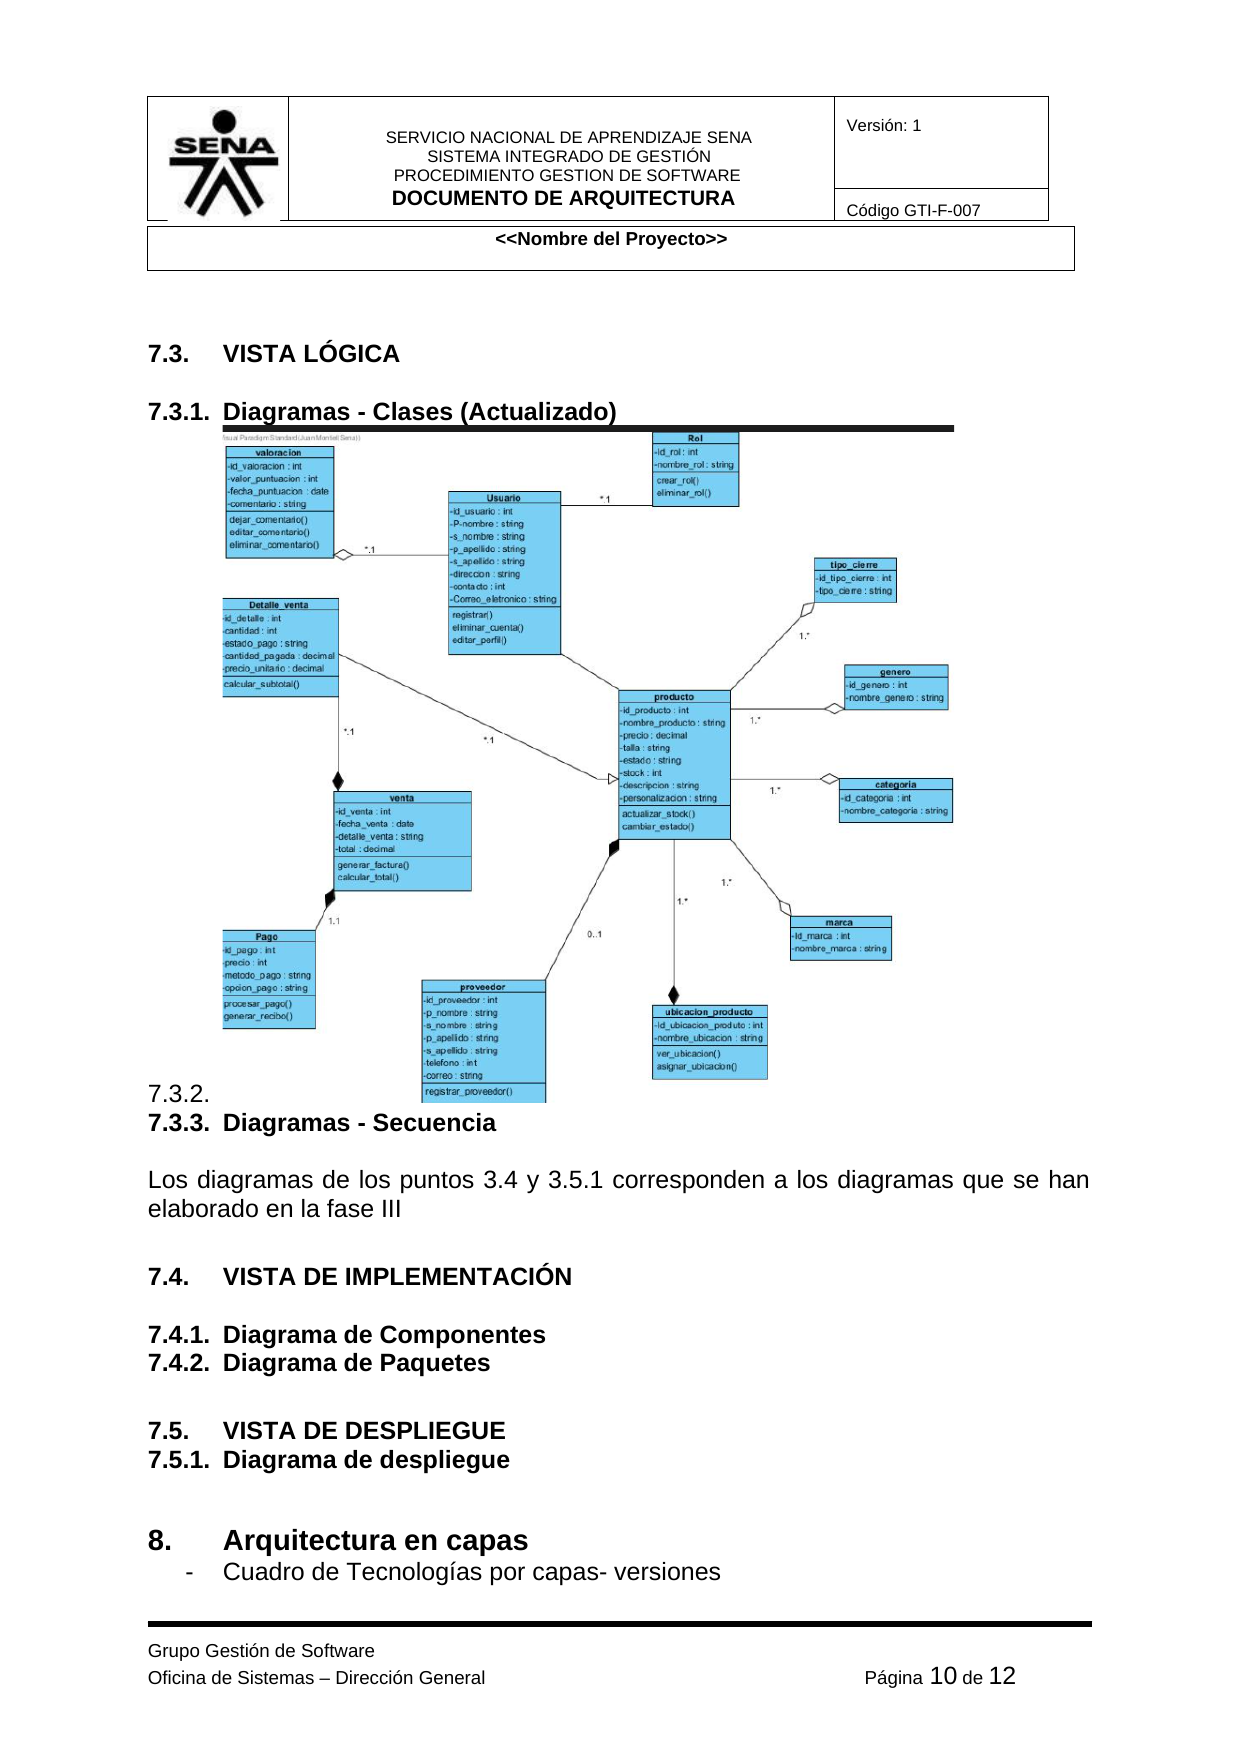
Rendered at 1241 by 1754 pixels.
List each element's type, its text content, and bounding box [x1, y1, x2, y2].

text Los diagramas de los puntos 3.4 y 3.5.1 corresponden a los diagramas que se han elaborado en la fase III [148, 1166, 1092, 1223]
list VISTA DE DESPLIEGUE [148, 1416, 1092, 1445]
list Cuadro de Tecnologías por capas- versiones [185, 1557, 1092, 1586]
picture [222, 425, 955, 1103]
list Diagramas - Clases (Actualizado) [148, 397, 1092, 426]
list Diagramas - Secuencia [148, 1108, 1092, 1137]
list Diagrama de Componentes [148, 1320, 1092, 1348]
list Arquitectura en capas [148, 1523, 1092, 1557]
list VISTA LÓGICA [148, 339, 1092, 368]
list Diagrama de despliegue [148, 1445, 1092, 1474]
list Diagrama de Paquetes [148, 1348, 1092, 1377]
list VISTA DE IMPLEMENTACIÓN [148, 1262, 1092, 1291]
picture [167, 106, 281, 221]
